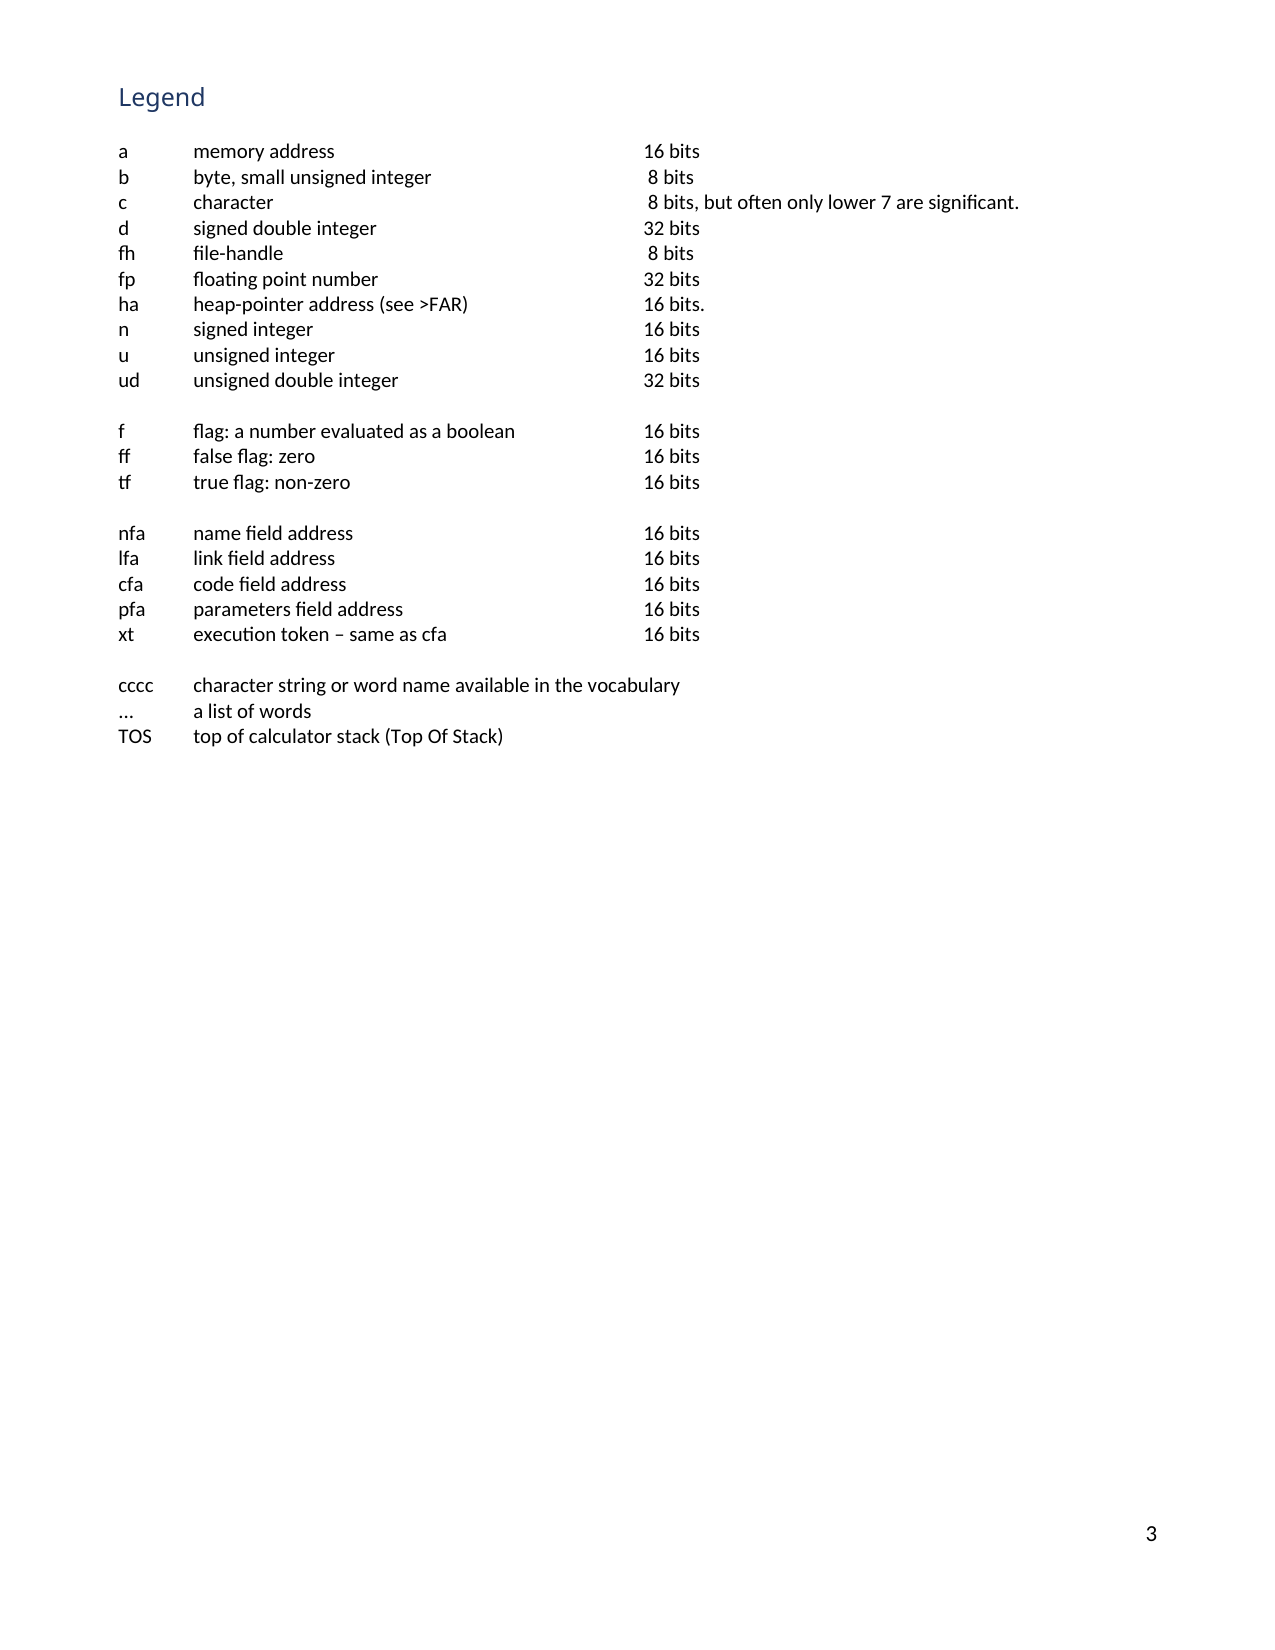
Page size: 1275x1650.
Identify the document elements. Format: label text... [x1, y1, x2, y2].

text lfa link field address 16 bits [118, 545, 1157, 571]
text fp floating point number 32 bits [118, 266, 1157, 291]
text ud unsigned double integer 32 bits [118, 367, 1157, 393]
text xt execution token – same as cfa 16 bits [118, 622, 1157, 647]
text c character 8 bits, but often only lower 7 are significant. [118, 189, 1157, 215]
text TOS top of calculator stack (Top Of Stack) [118, 723, 1157, 749]
text f flag: a number evaluated as a boolean 16 bits [118, 418, 1157, 444]
text tf true flag: non-zero 16 bits [118, 469, 1157, 494]
text fh file-handle 8 bits [118, 240, 1157, 266]
text u unsigned integer 16 bits [118, 342, 1157, 367]
subtitle Legend [118, 79, 1157, 113]
text cccc character string or word name available in the vocabulary [118, 672, 1157, 698]
text ha heap-pointer address (see >FAR) 16 bits. [118, 291, 1157, 317]
text ff false flag: zero 16 bits [118, 444, 1157, 469]
text n signed integer 16 bits [118, 317, 1157, 342]
text a memory address 16 bits [118, 139, 1157, 164]
text ... a list of words [118, 698, 1157, 723]
text pfa parameters field address 16 bits [118, 596, 1157, 622]
text cfa code field address 16 bits [118, 571, 1157, 596]
text nfa name field address 16 bits [118, 520, 1157, 545]
text d signed double integer 32 bits [118, 215, 1157, 240]
text b byte, small unsigned integer 8 bits [118, 164, 1157, 189]
